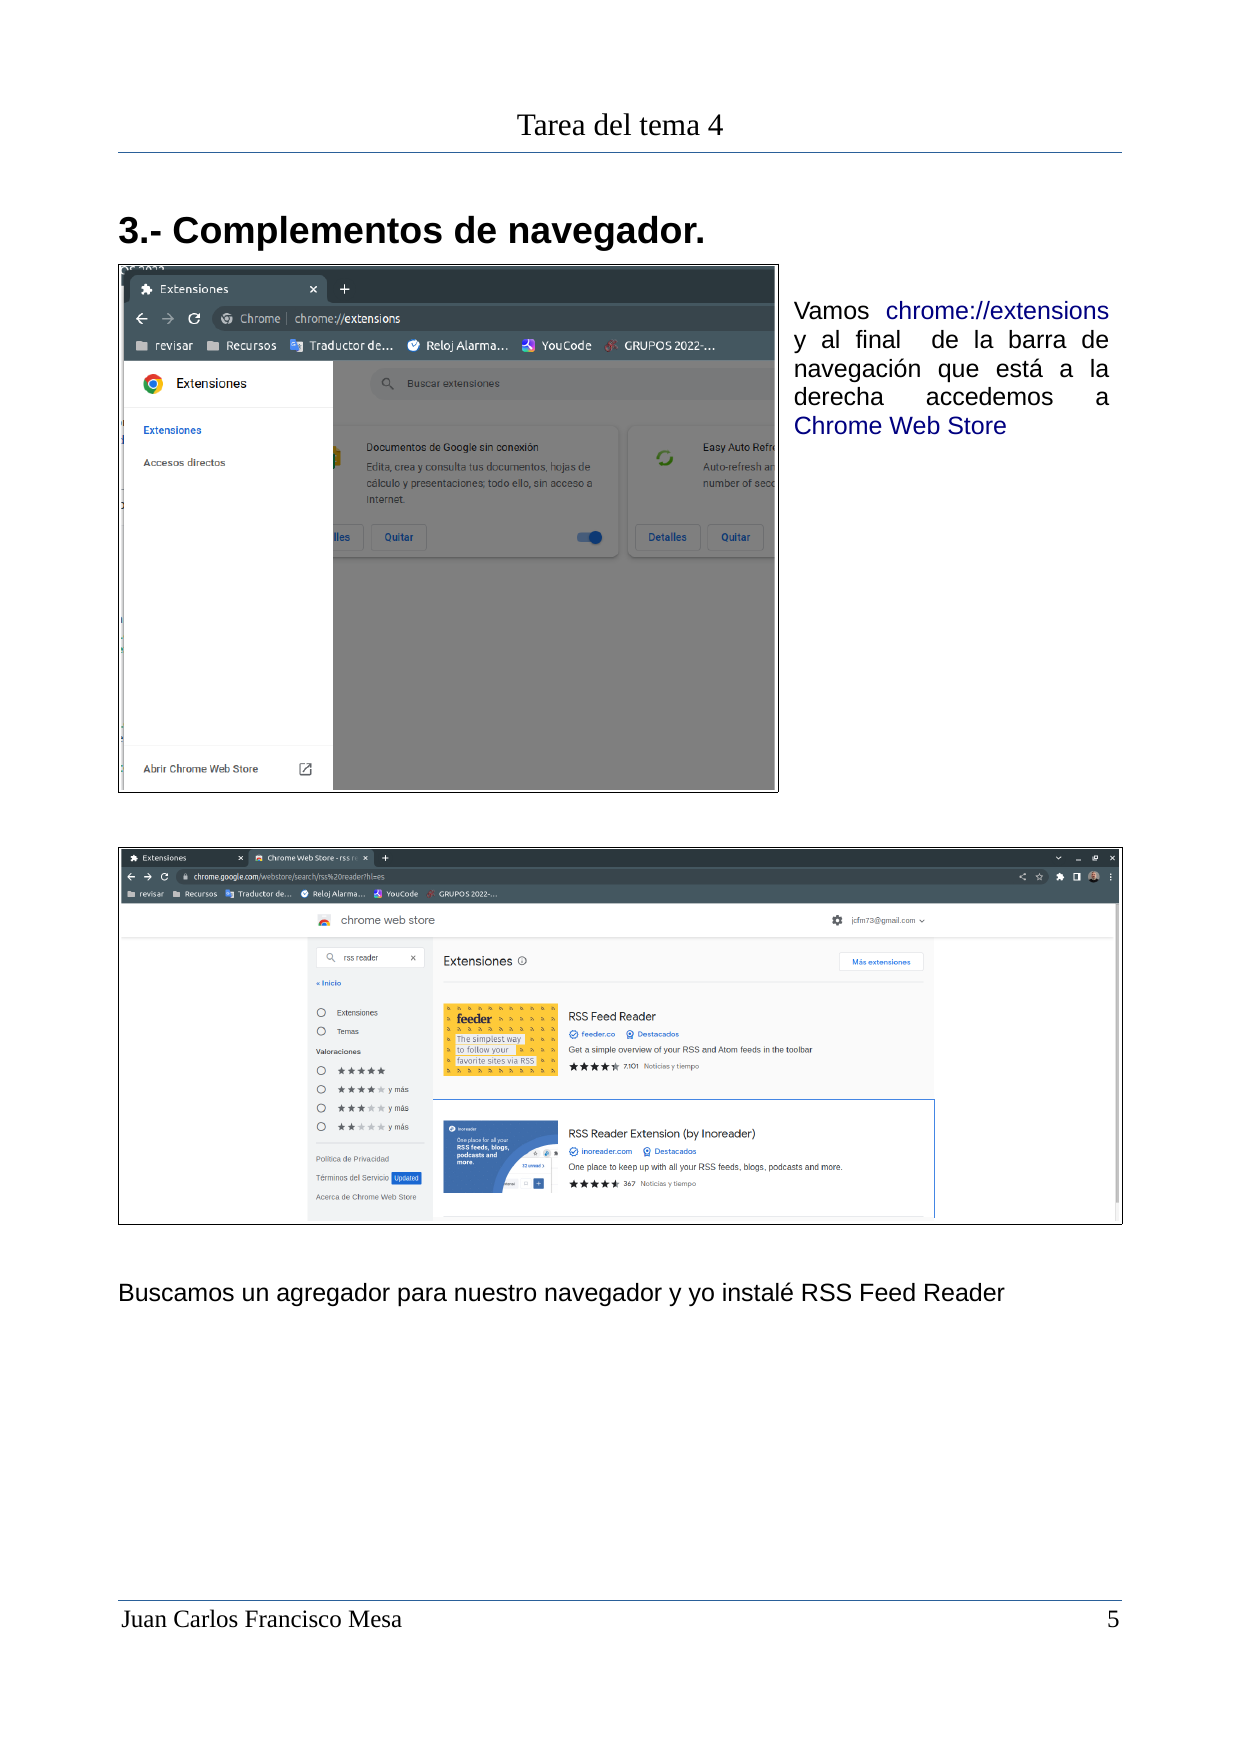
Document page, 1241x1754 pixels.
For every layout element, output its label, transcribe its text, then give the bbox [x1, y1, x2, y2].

picture [121, 266, 775, 790]
picture [121, 849, 1119, 1221]
subtitle 3.- Complementos de navegador. [118, 208, 1122, 251]
